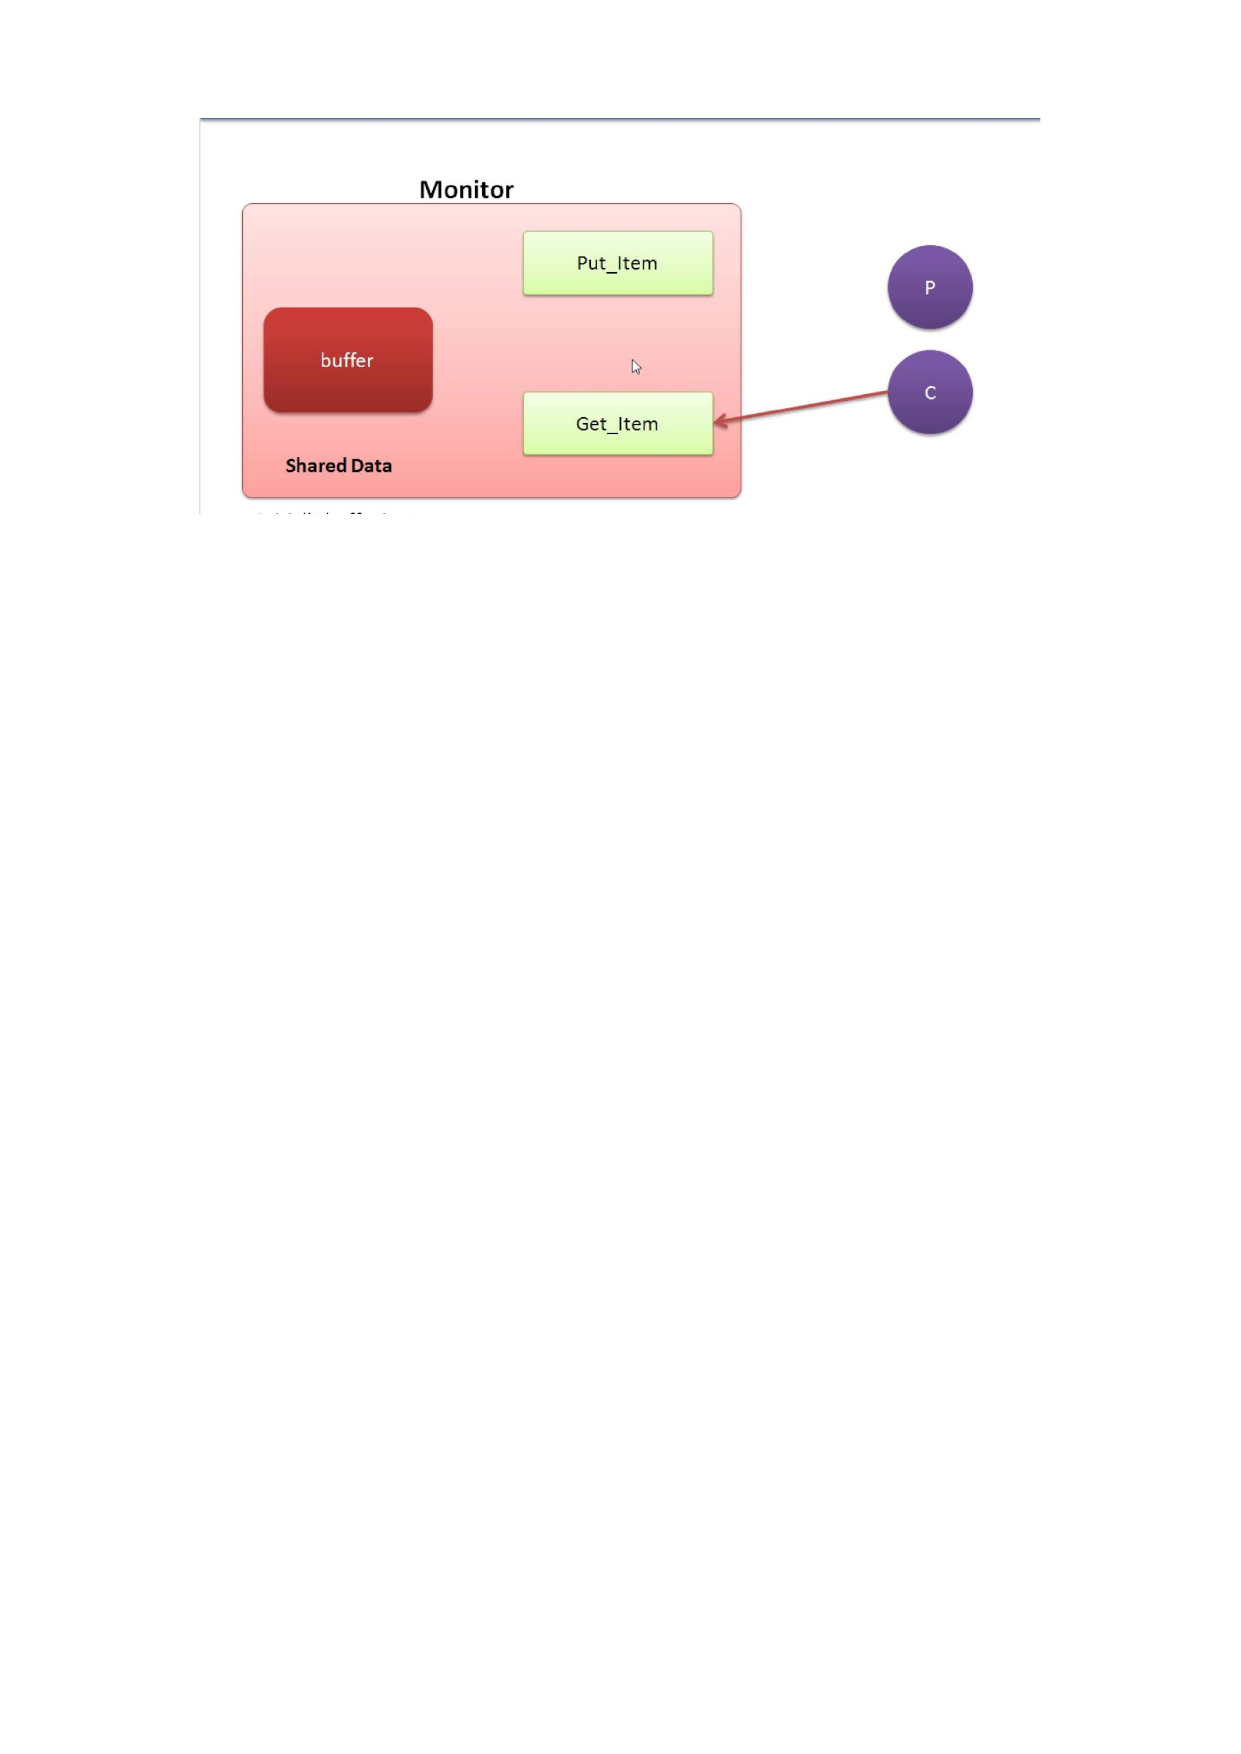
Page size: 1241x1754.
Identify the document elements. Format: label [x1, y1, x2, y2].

picture [199, 118, 1041, 514]
